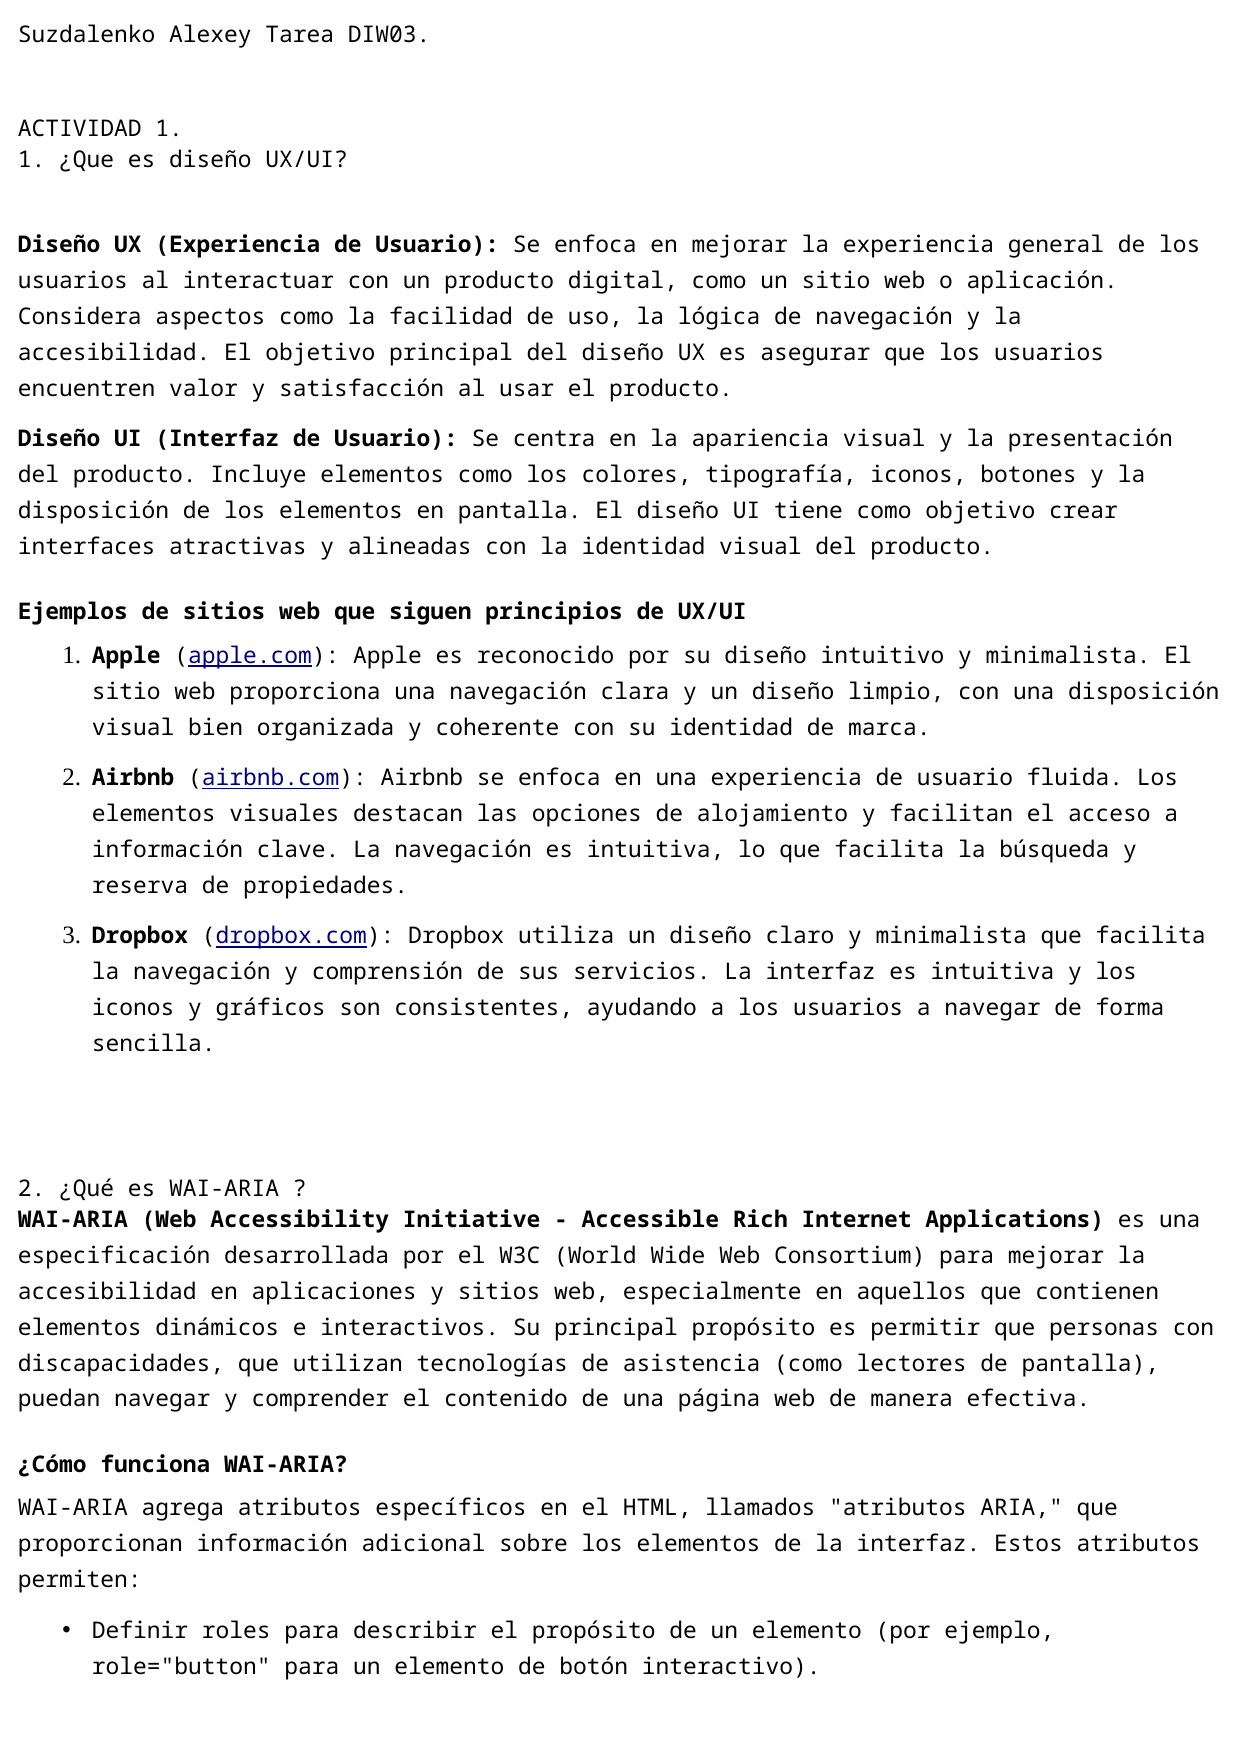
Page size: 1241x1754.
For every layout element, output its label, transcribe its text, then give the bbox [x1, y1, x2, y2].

text Diseño UX (Experiencia de Usuario): Se enfoca en mejorar la experiencia general de los usuarios al interactuar con un producto digital, como un sitio web o aplicación. Considera aspectos como la facilidad de uso, la lógica de navegación y la accesibilidad. El objetivo principal del diseño UX es asegurar que los usuarios encuentren valor y satisfacción al usar el producto. [18, 228, 1222, 403]
text WAI-ARIA agrega atributos específicos en el HTML, llamados "atributos ARIA," que proporcionan información adicional sobre los elementos de la interfaz. Estos atributos permiten: [18, 1491, 1222, 1594]
text Suzdalenko Alexey Tarea DIW03. [18, 18, 1222, 49]
list Airbnb (airbnb.com): Airbnb se enfoca en una experiencia de usuario fluida. Los elementos visuales destacan las opciones de alojamiento y facilitan el acceso a información clave. La navegación es intuitiva, lo que facilita la búsqueda y reserva de propiedades. [62, 761, 1222, 900]
list Dropbox (dropbox.com): Dropbox utiliza un diseño claro y minimalista que facilita la navegación y comprensión de sus servicios. La interfaz es intuitiva y los iconos y gráficos son consistentes, ayudando a los usuarios a navegar de forma sencilla. [62, 919, 1222, 1058]
text 1. ¿Que es diseño UX/UI? [18, 143, 1222, 174]
text ACTIVIDAD 1. [18, 111, 1222, 143]
subtitle ¿Cómo funciona WAI-ARIA? [18, 1447, 1222, 1479]
text 2. ¿Qué es WAI-ARIA ? [18, 1171, 1222, 1203]
text WAI-ARIA (Web Accessibility Initiative - Accessible Rich Internet Applications) es una especificación desarrollada por el W3C (World Wide Web Consortium) para mejorar la accesibilidad en aplicaciones y sitios web, especialmente en aquellos que contienen elementos dinámicos e interactivos. Su principal propósito es permitir que personas con discapacidades, que utilizan tecnologías de asistencia (como lectores de pantalla), puedan navegar y comprender el contenido de una página web de manera efectiva. [18, 1203, 1222, 1414]
list Apple (apple.com): Apple es reconocido por su diseño intuitivo y minimalista. El sitio web proporciona una navegación clara y un diseño limpio, con una disposición visual bien organizada y coherente con su identidad de marca. [62, 639, 1222, 742]
text Diseño UI (Interfaz de Usuario): Se centra en la apariencia visual y la presentación del producto. Incluye elementos como los colores, tipografía, iconos, botones y la disposición de los elementos en pantalla. El diseño UI tiene como objetivo crear interfaces atractivas y alineadas con la identidad visual del producto. [18, 422, 1222, 561]
subtitle Ejemplos de sitios web que siguen principios de UX/UI [18, 595, 1222, 626]
list Definir roles para describir el propósito de un elemento (por ejemplo, role="button" para un elemento de botón interactivo). [62, 1614, 1222, 1681]
